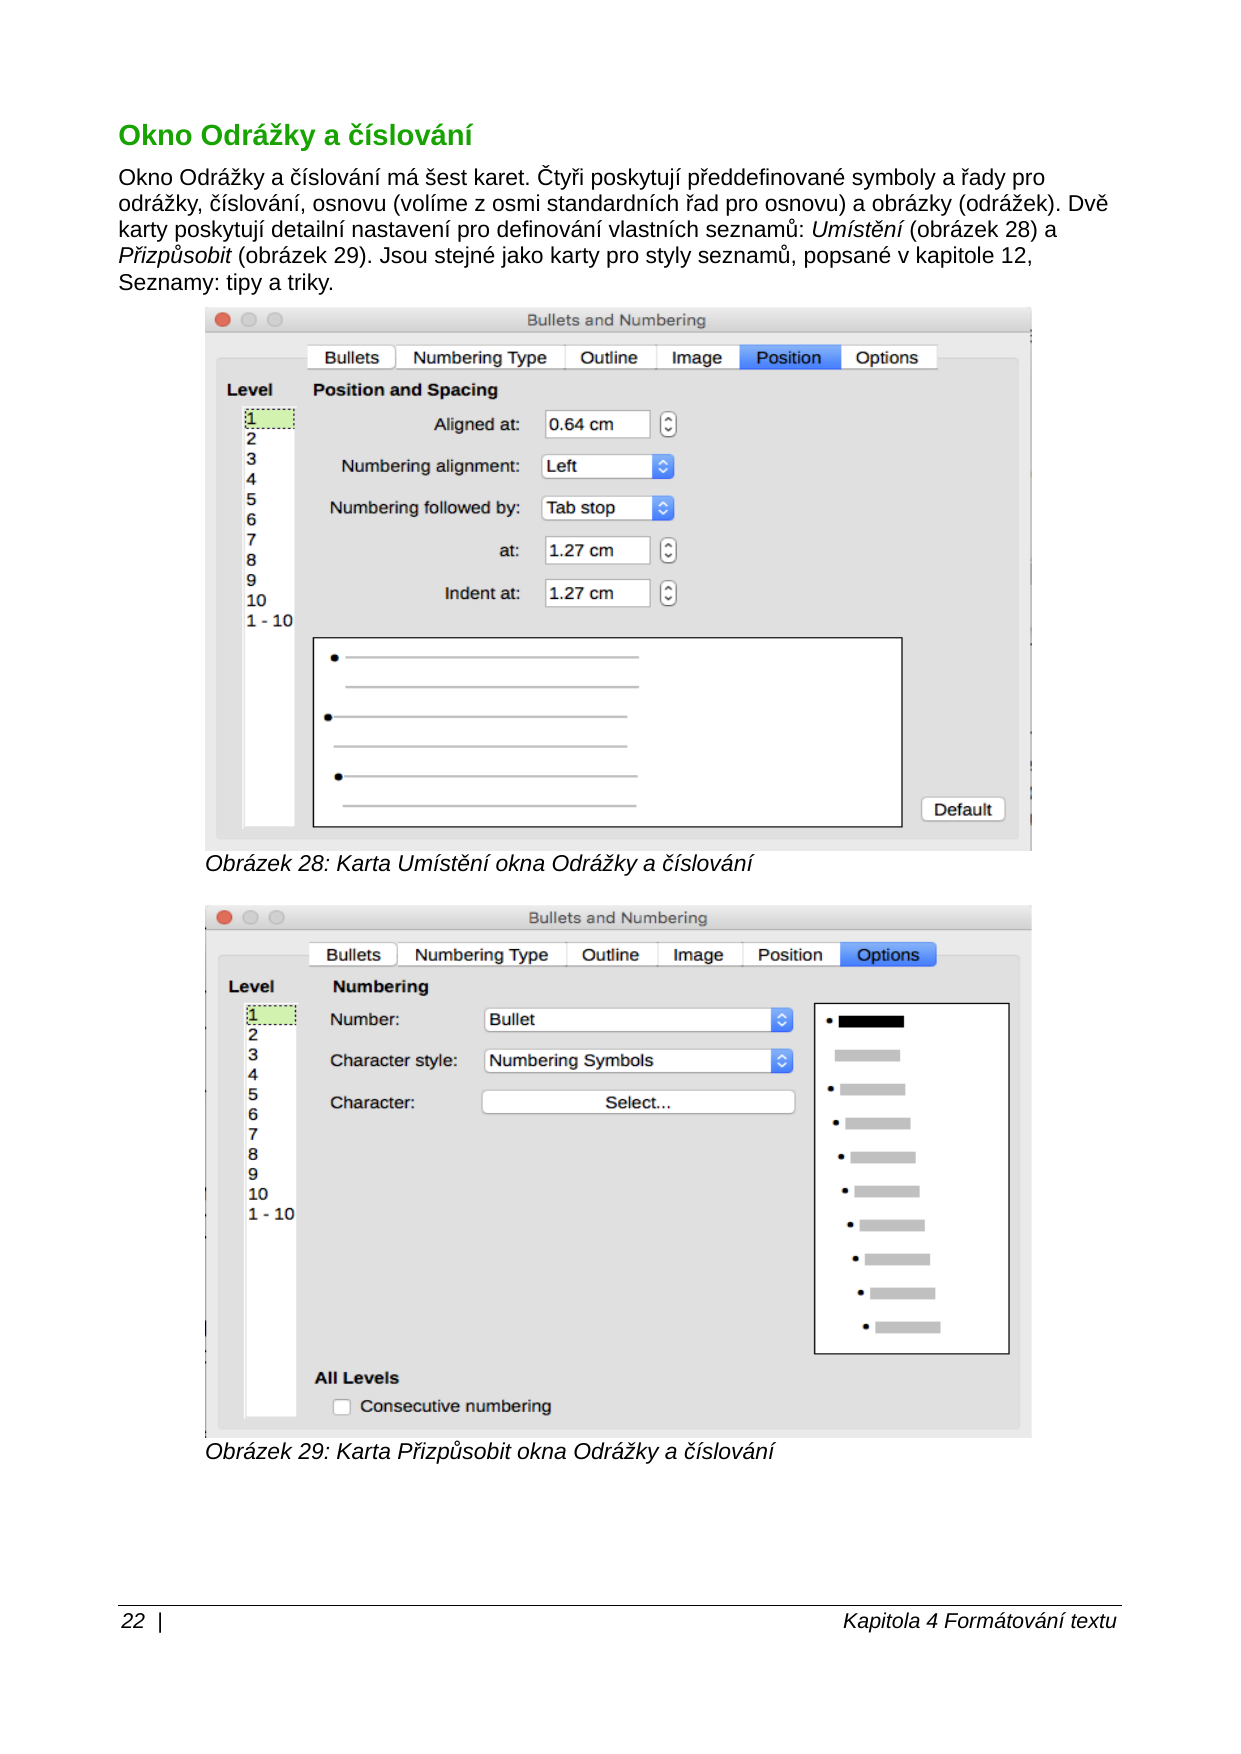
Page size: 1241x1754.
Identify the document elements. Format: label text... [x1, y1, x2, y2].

text Obrázek 28: Karta Umístění okna Odrážky a číslování [205, 850, 1035, 877]
picture [205, 905, 1032, 1438]
text Okno Odrážky a číslování má šest karet. Čtyři poskytují předdefinované symboly a řady pro odrážky, číslování, osnovu (volíme z osmi standardních řad pro osnovu) a obrázky (odrážek). Dvě karty poskytují detailní nastavení pro definování vlastních seznamů: Umístění (obrázek 28) a Přizpůsobit (obrázek 29). Jsou stejné jako karty pro styly seznamů, popsané v kapitole 12, Seznamy: tipy a triky. [118, 163, 1122, 295]
subtitle Okno Odrážky a číslování [118, 118, 1122, 152]
picture [205, 307, 1032, 851]
text Obrázek 29: Karta Přizpůsobit okna Odrážky a číslování [205, 1438, 1035, 1464]
